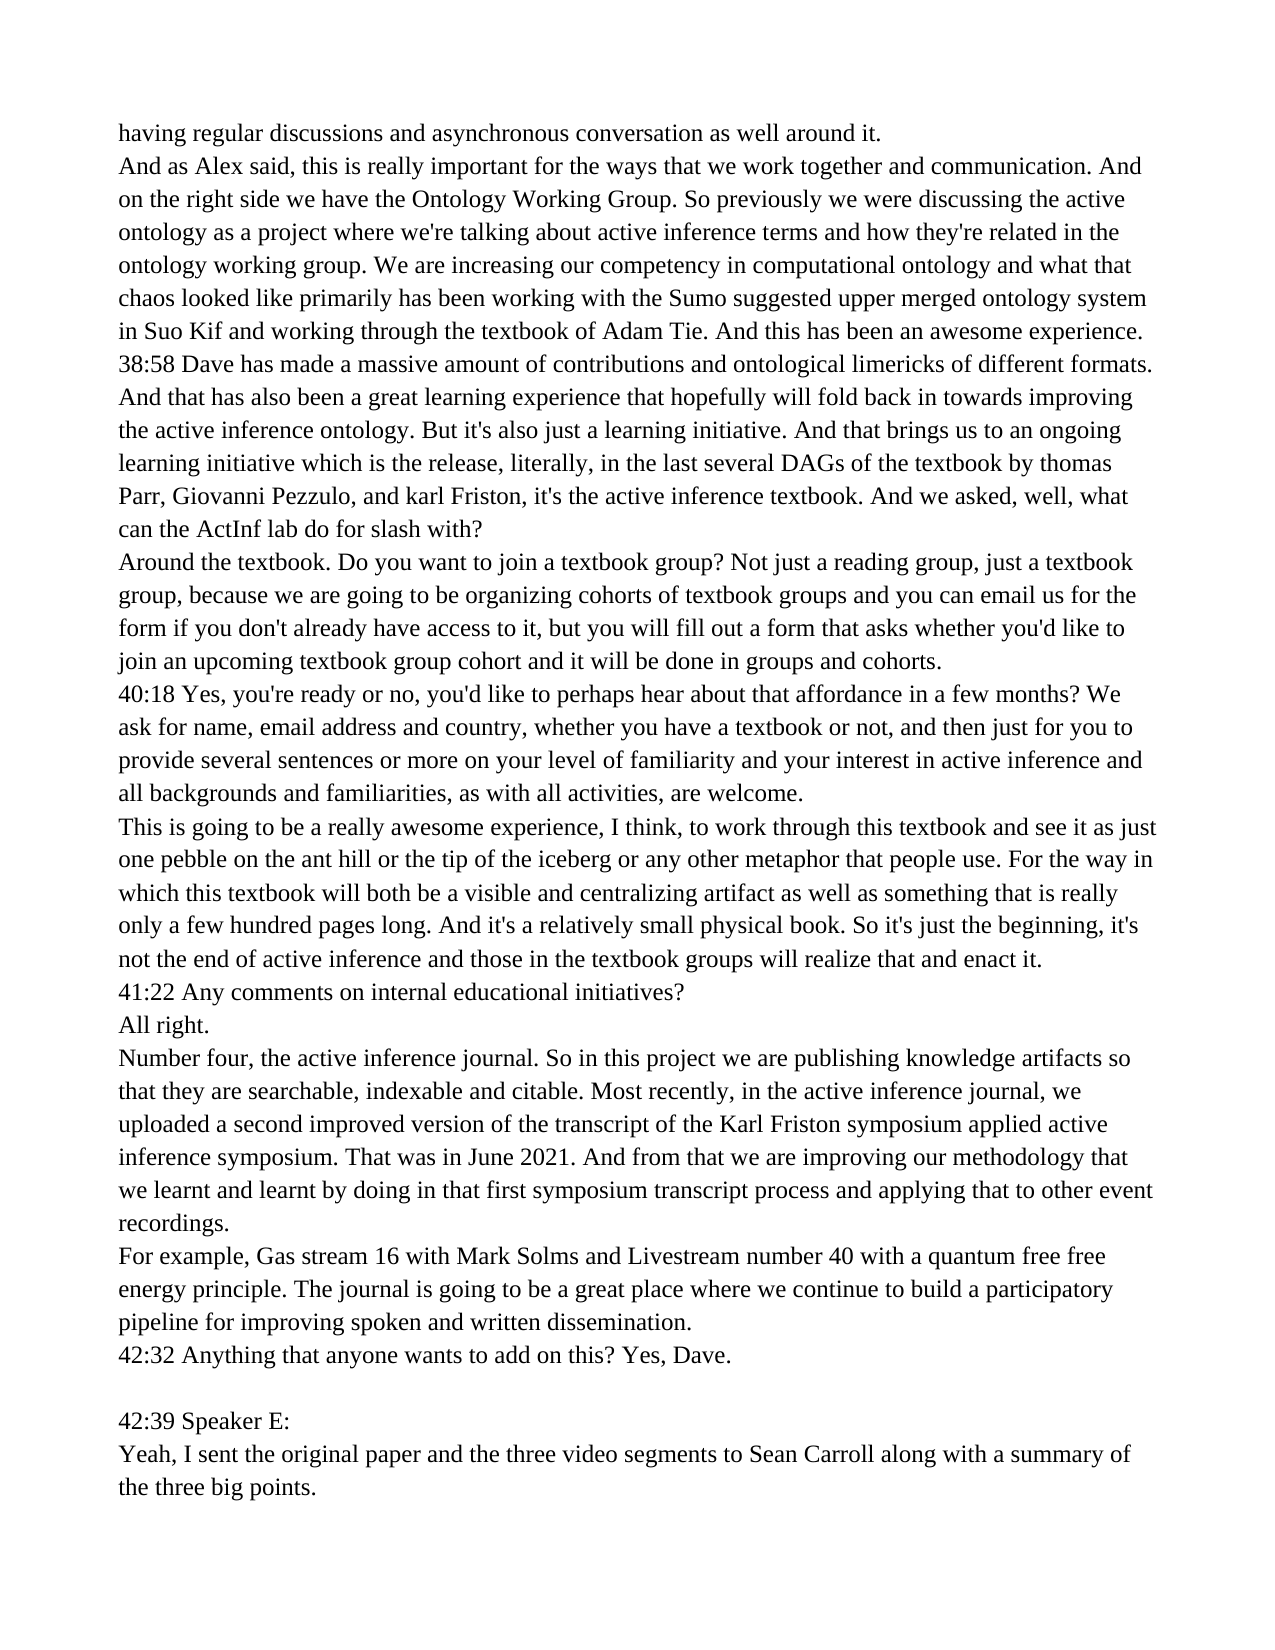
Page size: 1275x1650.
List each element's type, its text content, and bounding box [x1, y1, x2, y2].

text All right. [118, 1010, 1157, 1038]
text 41:22 Any comments on internal educational initiatives? [118, 977, 1157, 1005]
text Around the textbook. Do you want to join a textbook group? Not just a reading group, just a textbook group, because we are going to be organizing cohorts of textbook groups and you can email us for the form if you don't already have access to it, but you will fill out a form that asks whether you'd like to join an upcoming textbook group cohort and it will be done in groups and cohorts. [118, 547, 1157, 675]
text 42:32 Anything that anyone wants to add on this? Yes, Dave. [118, 1340, 1157, 1369]
text This is going to be a really awesome experience, I think, to work through this textbook and see it as just one pebble on the ant hill or the tip of the iceberg or any other metaphor that people use. For the way in which this textbook will both be a visible and centralizing artifact as well as something that is really only a few hundred pages long. And it's a relatively small physical book. So it's just the beginning, it's not the end of active inference and those in the textbook groups will realize that and enact it. [118, 812, 1157, 972]
text 38:58 Dave has made a massive amount of contributions and ontological limericks of different formats. And that has also been a great learning experience that hopefully will fold back in towards improving the active inference ontology. But it's also just a learning initiative. And that brings us to an ongoing learning initiative which is the release, literally, in the last several DAGs of the textbook by thomas Parr, Giovanni Pezzulo, and karl Friston, it's the active inference textbook. And we asked, well, what can the ActInf lab do for slash with? [118, 349, 1157, 543]
text For example, Gas stream 16 with Mark Solms and Livestream number 40 with a quantum free free energy principle. The journal is going to be a great place where we continue to build a participatory pipeline for improving spoken and written dissemination. [118, 1241, 1157, 1336]
text And as Alex said, this is really important for the ways that we work together and communication. And on the right side we have the Ontology Working Group. So previously we were discussing the active ontology as a project where we're talking about active inference terms and how they're related in the ontology working group. We are increasing our competency in computational ontology and what that chaos looked like primarily has been working with the Sumo suggested upper merged ontology system in Suo Kif and working through the textbook of Adam Tie. And this has been an awesome experience. [118, 151, 1157, 345]
text having regular discussions and asynchronous conversation as well around it. [118, 118, 1157, 147]
text 40:18 Yes, you're ready or no, you'd like to perhaps hear about that affordance in a few months? We ask for name, email address and country, whether you have a textbook or not, and then just for you to provide several sentences or more on your level of familiarity and your interest in active inference and all backgrounds and familiarities, as with all activities, are welcome. [118, 679, 1157, 807]
text 42:39 Speaker E: [118, 1406, 1157, 1435]
text Number four, the active inference journal. So in this project we are publishing knowledge artifacts so that they are searchable, indexable and citable. Most recently, in the active inference journal, we uploaded a second improved version of the transcript of the Karl Friston symposium applied active inference symposium. That was in June 2021. And from that we are improving our methodology that we learnt and learnt by doing in that first symposium transcript process and applying that to other event recordings. [118, 1043, 1157, 1237]
text Yeah, I sent the original paper and the three video segments to Sean Carroll along with a summary of the three big points. [118, 1439, 1157, 1501]
